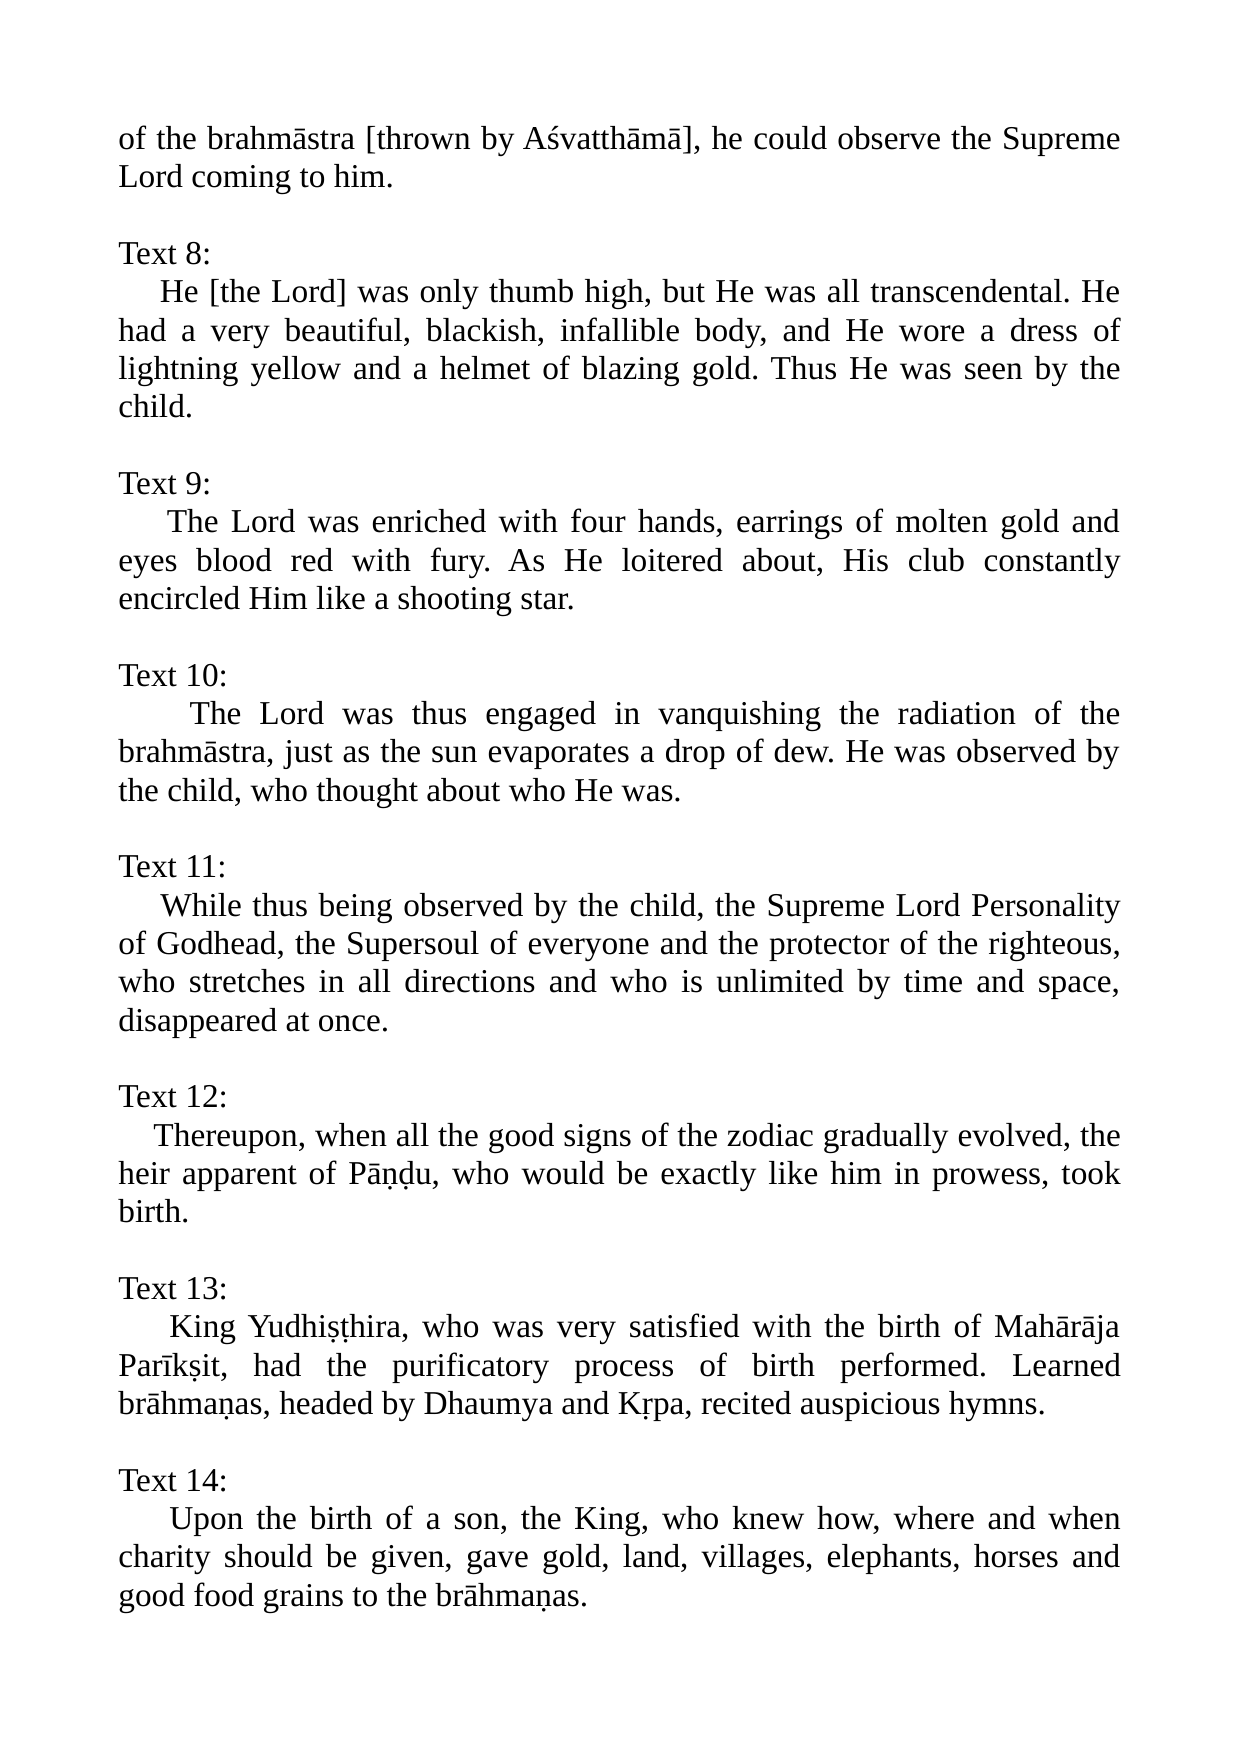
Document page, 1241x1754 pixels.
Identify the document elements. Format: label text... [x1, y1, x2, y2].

text Thereupon, when all the good signs of the zodiac gradually evolved, the heir apparent of Pāṇḍu, who would be exactly like him in prowess, took birth. [118, 1115, 1122, 1230]
text Text 14: [118, 1460, 1122, 1498]
text Text 8: [118, 233, 1122, 271]
text While thus being observed by the child, the Supreme Lord Personality of Godhead, the Supersoul of everyone and the protector of the righteous, who stretches in all directions and who is unlimited by time and space, disappeared at once. [118, 885, 1122, 1038]
text Text 12: [118, 1076, 1122, 1115]
text Upon the birth of a son, the King, who knew how, where and when charity should be given, gave gold, land, villages, elephants, horses and good food grains to the brāhmaṇas. [118, 1498, 1122, 1613]
text of the brahmāstra [thrown by Aśvatthāmā], he could observe the Supreme Lord coming to him. [118, 118, 1122, 195]
text The Lord was thus engaged in vanquishing the radiation of the brahmāstra, just as the sun evaporates a drop of dew. He was observed by the child, who thought about who He was. [118, 693, 1122, 808]
text King Yudhiṣṭhira, who was very satisfied with the birth of Mahārāja Parīkṣit, had the purificatory process of birth performed. Learned brāhmaṇas, headed by Dhaumya and Kṛpa, recited auspicious hymns. [118, 1306, 1122, 1421]
text Text 13: [118, 1268, 1122, 1306]
text The Lord was enriched with four hands, earrings of molten gold and eyes blood red with fury. As He loitered about, His club constantly encircled Him like a shooting star. [118, 501, 1122, 616]
text Text 10: [118, 655, 1122, 693]
text Text 11: [118, 846, 1122, 885]
text Text 9: [118, 463, 1122, 501]
text He [the Lord] was only thumb high, but He was all transcendental. He had a very beautiful, blackish, infallible body, and He wore a dress of lightning yellow and a helmet of blazing gold. Thus He was seen by the child. [118, 271, 1122, 425]
